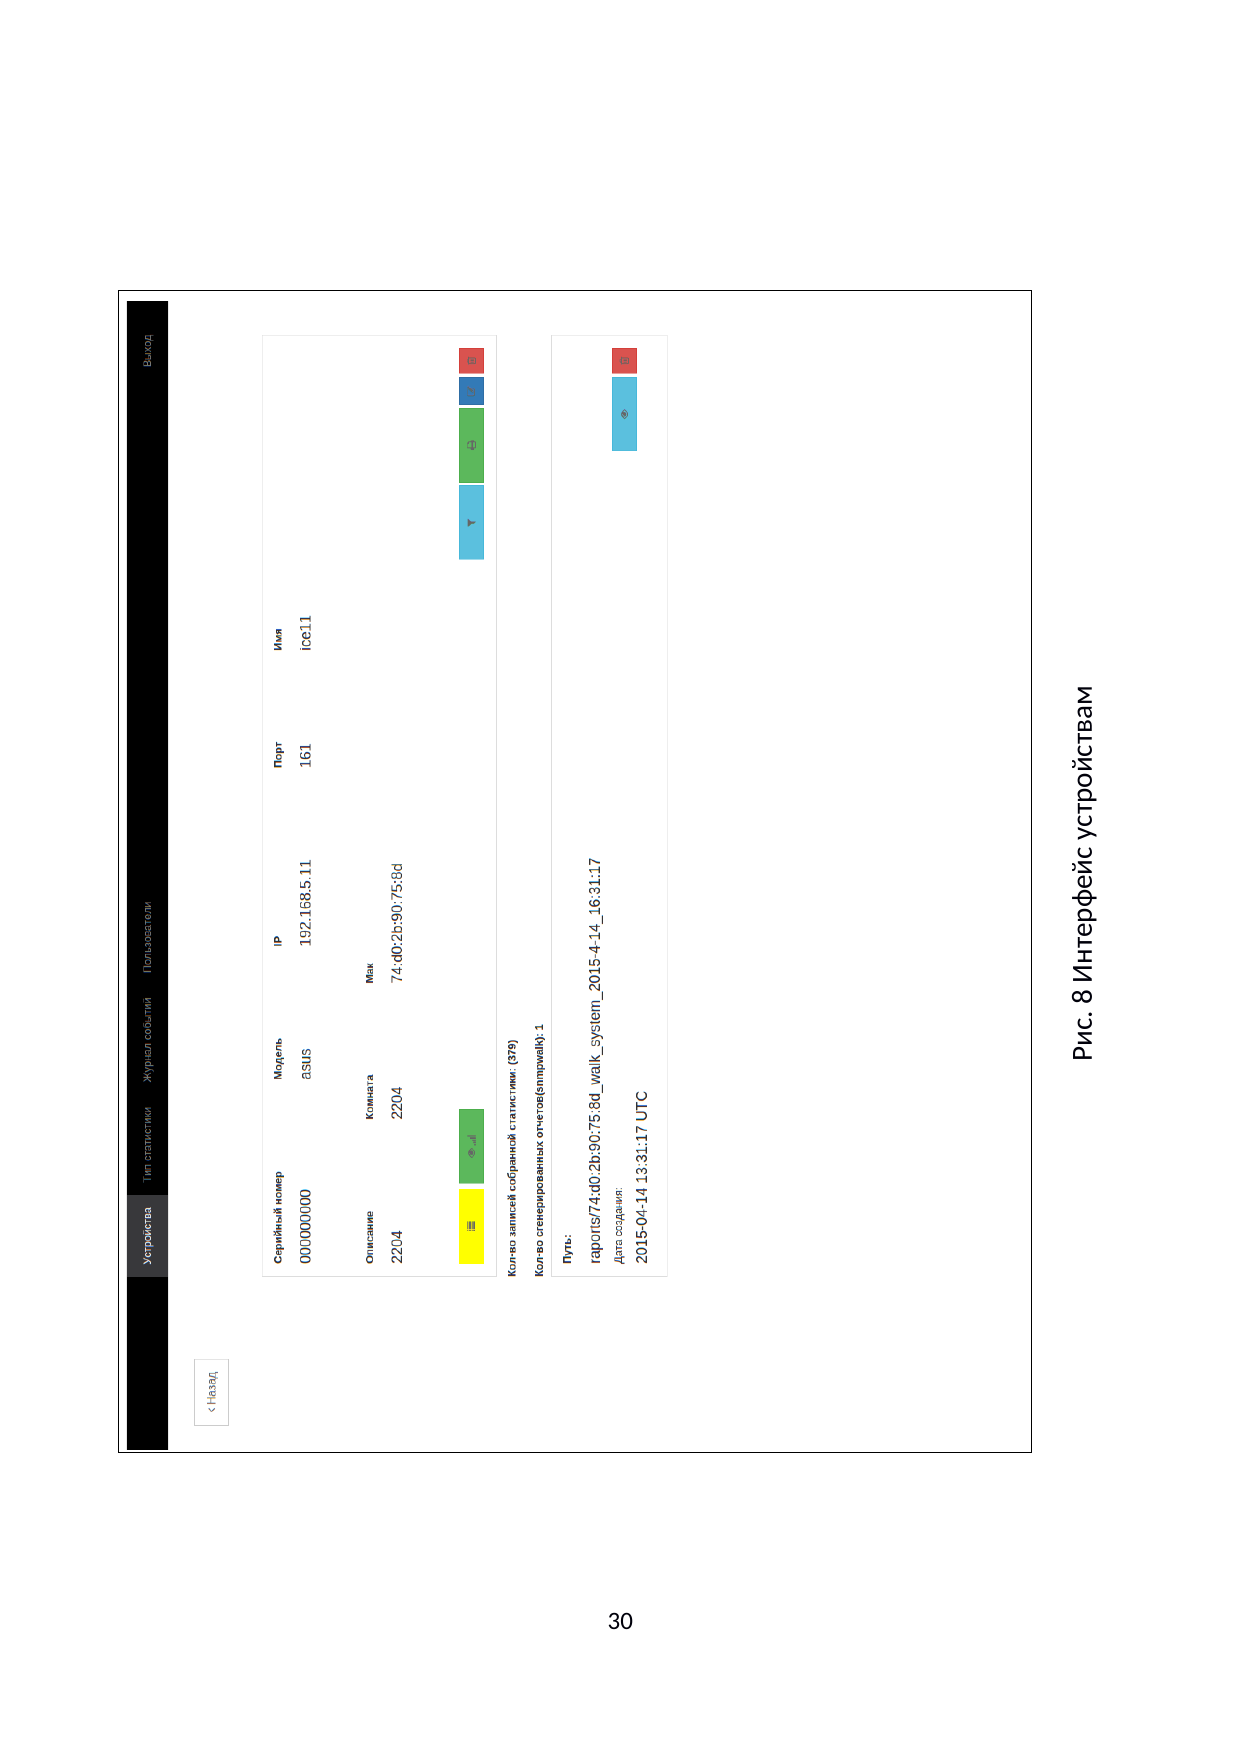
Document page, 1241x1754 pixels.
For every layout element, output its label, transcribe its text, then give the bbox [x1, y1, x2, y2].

table_header [118, 229, 1040, 1533]
table_header Рис. 8 Интерфейс устройствам [1040, 229, 1122, 1533]
picture [121, 293, 1029, 1450]
